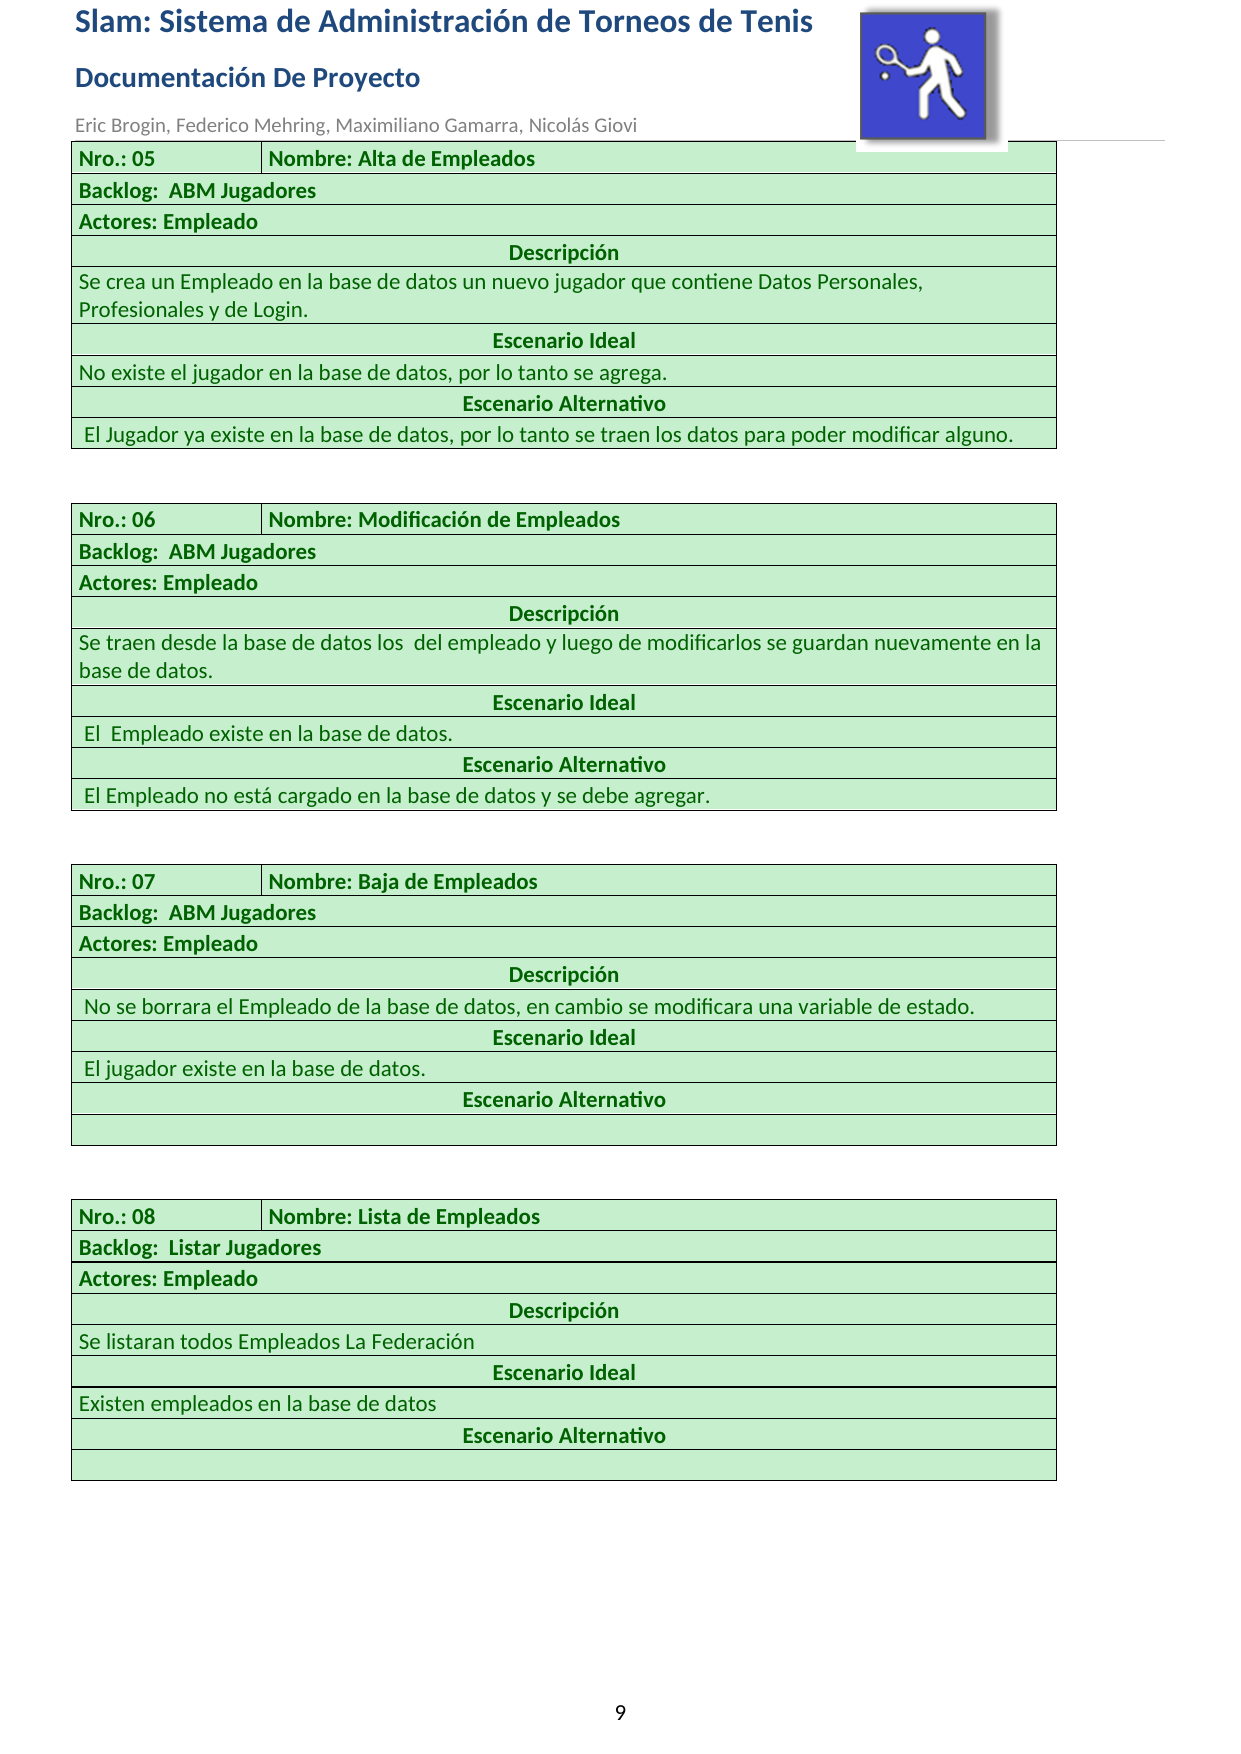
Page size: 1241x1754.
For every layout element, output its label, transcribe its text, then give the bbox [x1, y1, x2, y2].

table_cell Escenario Ideal [72, 1356, 1056, 1386]
table_cell No existe el jugador en la base de datos, por lo tanto se agrega. [72, 356, 1056, 386]
table_header Nro.: 08 [72, 1200, 261, 1230]
table_header Nro.: 06 [72, 504, 261, 534]
table_cell Escenario Ideal [72, 1021, 1056, 1051]
table_cell Se crea un Empleado en la base de datos un nuevo jugador que contiene Datos Personales, Profesionales y de Login. [72, 267, 1056, 323]
table_cell El Jugador ya existe en la base de datos, por lo tanto se traen los datos para poder modificar alguno. [72, 418, 1056, 448]
table_cell Descripción [72, 236, 1056, 266]
table_cell Actores: Empleado [72, 1263, 1056, 1293]
table_header Nro.: 07 [72, 865, 261, 895]
table_cell Se listaran todos Empleados La Federación [72, 1325, 1056, 1355]
table_header Nro.: 05 [72, 142, 261, 172]
table_cell Backlog: ABM Jugadores [72, 174, 1056, 204]
table_cell Backlog: ABM Jugadores [72, 535, 1056, 565]
table_cell Escenario Alternativo [72, 387, 1056, 417]
table_cell Escenario Ideal [72, 686, 1056, 716]
table_cell Descripción [72, 597, 1056, 627]
table_cell El Empleado no está cargado en la base de datos y se debe agregar. [72, 779, 1056, 809]
table_cell [72, 1115, 1056, 1145]
table_header Nombre: Baja de Empleados [262, 865, 1056, 895]
table_cell [72, 1450, 1056, 1480]
table_cell El Empleado existe en la base de datos. [72, 717, 1056, 747]
table_cell Existen empleados en la base de datos [72, 1388, 1056, 1418]
table_cell Se traen desde la base de datos los del empleado y luego de modificarlos se guardan nuevamente en la base de datos. [72, 629, 1056, 684]
table_cell Escenario Alternativo [72, 748, 1056, 778]
table_cell Actores: Empleado [72, 205, 1056, 235]
picture [858, 1, 1007, 151]
table_cell Escenario Alternativo [72, 1419, 1056, 1449]
table_header Nombre: Alta de Empleados [262, 142, 1056, 172]
table_cell No se borrara el Empleado de la base de datos, en cambio se modificara una variable de estado. [72, 990, 1056, 1020]
table_header Nombre: Modificación de Empleados [262, 504, 1056, 534]
table_cell Descripción [72, 958, 1056, 988]
table_cell Actores: Empleado [72, 566, 1056, 596]
table_cell Backlog: ABM Jugadores [72, 896, 1056, 926]
table_cell Actores: Empleado [72, 927, 1056, 957]
table_cell Escenario Ideal [72, 324, 1056, 354]
table_cell Descripción [72, 1294, 1056, 1324]
table_header Nombre: Lista de Empleados [262, 1200, 1056, 1230]
table_cell El jugador existe en la base de datos. [72, 1052, 1056, 1082]
table_cell Escenario Alternativo [72, 1083, 1056, 1113]
table_cell Backlog: Listar Jugadores [72, 1231, 1056, 1261]
